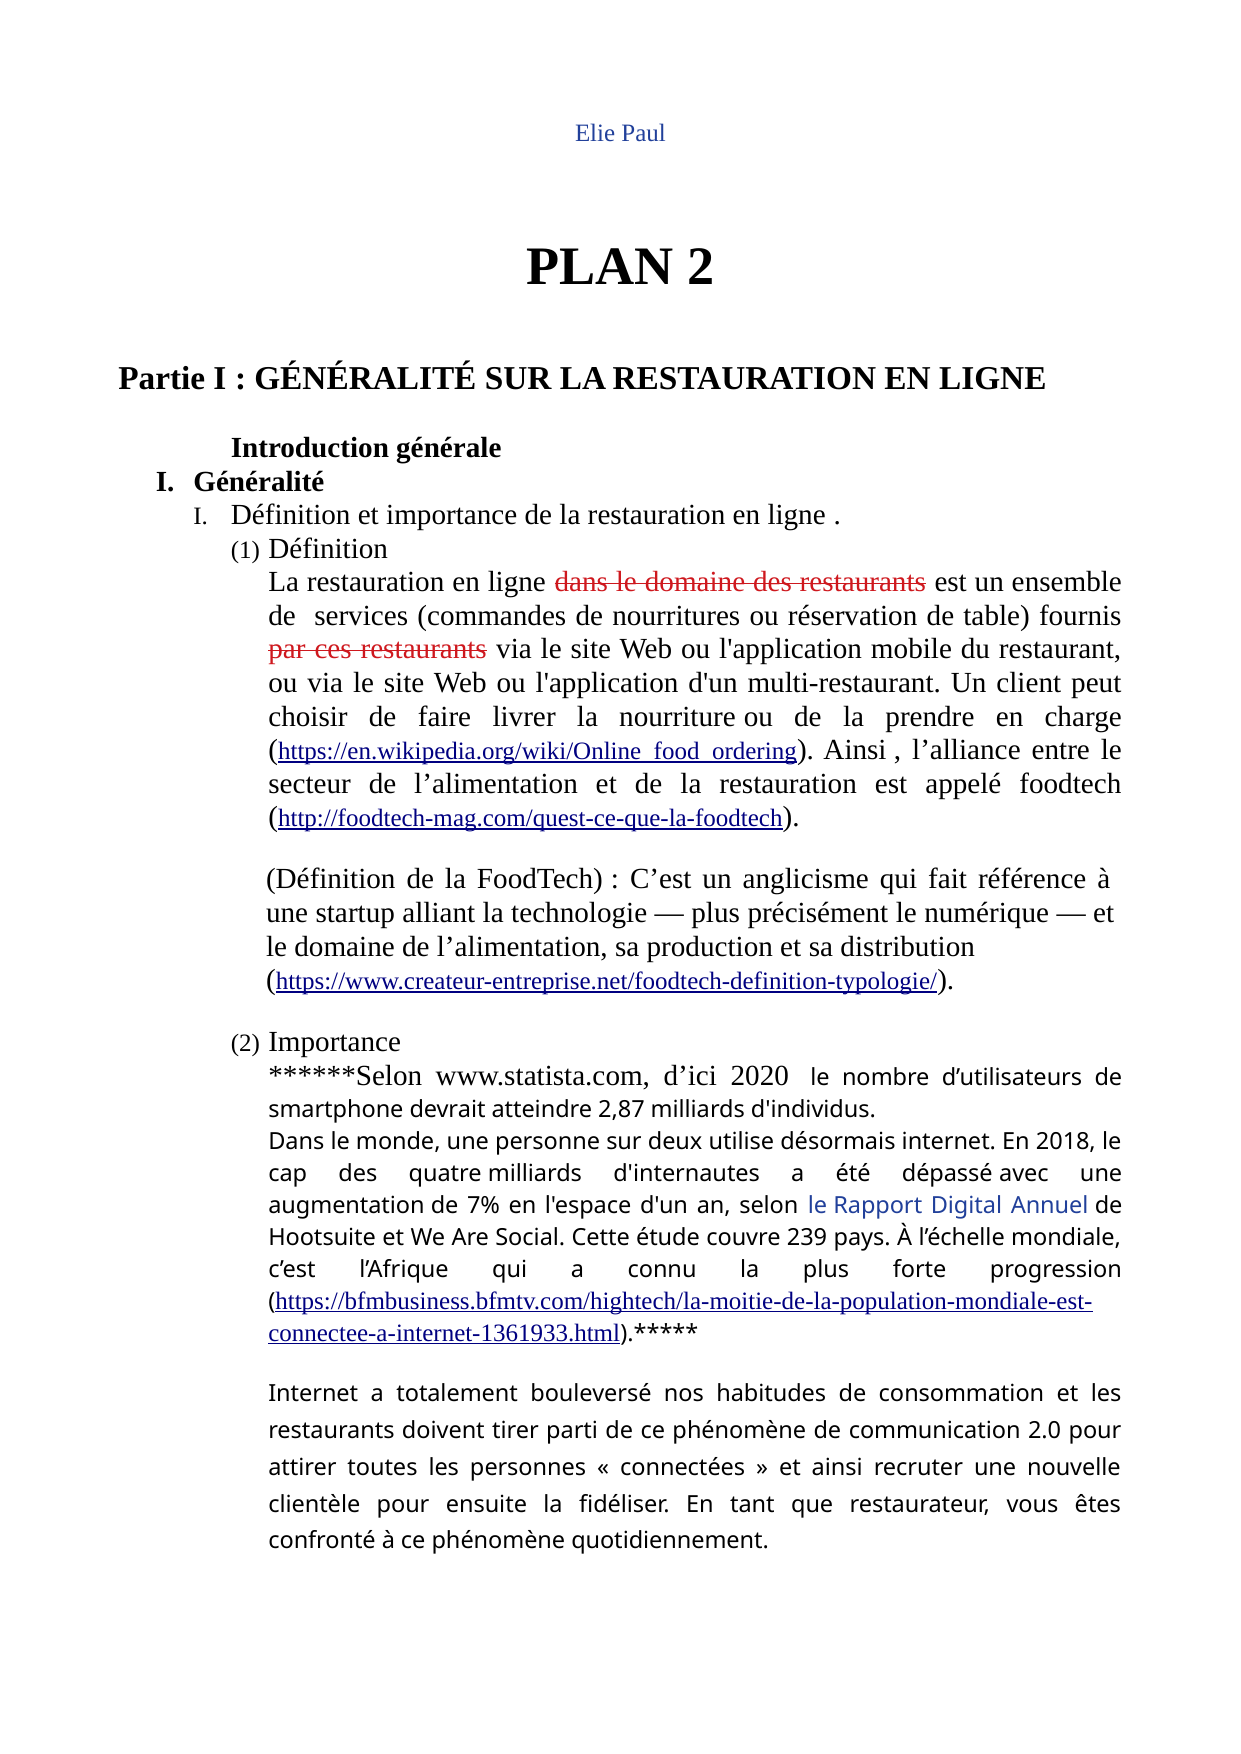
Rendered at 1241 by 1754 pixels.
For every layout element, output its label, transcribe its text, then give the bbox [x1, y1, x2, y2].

text (Définition de la FoodTech) : C’est un anglicisme qui fait référence à une startup alliant la technologie — plus précisément le numérique — et le domaine de l’alimentation, sa production et sa distribution (https://www.createur-entreprise.net/foodtech-definition-typologie/). [118, 862, 1122, 996]
text PLAN 2 [118, 234, 1122, 296]
list La restauration en ligne dans le domaine des restaurants est un ensemble de services (commandes de nourritures ou réservation de table) fournis par ces restaurants via le site Web ou l'application mobile du restaurant, ou via le site Web ou l'application d'un multi-restaurant. Un client peut choisir de faire livrer la nourriture ou de la prendre en charge (https://en.wikipedia.org/wiki/Online_food_ordering). Ainsi , l’alliance entre le secteur de l’alimentation et de la restauration est appelé foodtech (http://foodtech-mag.com/quest-ce-que-la-foodtech). [231, 564, 1122, 833]
list Définition [231, 531, 1122, 564]
list Introduction générale [193, 430, 1122, 464]
list Dans le monde, une personne sur deux utilise désormais internet. En 2018, le cap des quatre milliards d'internautes a été dépassé avec une augmentation de 7% en l'espace d'un an, selon le Rapport Digital Annuel de Hootsuite et We Are Social. Cette étude couvre 239 pays. À l’échelle mondiale, c’est l’Afrique qui a connu la plus forte progression (https://bfmbusiness.bfmtv.com/hightech/la-moitie-de-la-population-mondiale-est-connectee-a-internet-1361933.html).***** [231, 1124, 1122, 1348]
list ******Selon www.statista.com, d’ici 2020 le nombre d’utilisateurs de smartphone devrait atteindre 2,87 milliards d'individus. [231, 1058, 1122, 1124]
list Généralité [156, 464, 1122, 497]
list Définition et importance de la restauration en ligne . [193, 497, 1122, 531]
text Partie I : GÉNÉRALITÉ SUR LA RESTAURATION EN LIGNE [118, 358, 1122, 397]
list Importance [231, 1024, 1122, 1058]
list Internet a totalement bouleversé nos habitudes de consommation et les restaurants doivent tirer parti de ce phénomène de communication 2.0 pour attirer toutes les personnes « connectées » et ainsi recruter une nouvelle clientèle pour ensuite la fidéliser. En tant que restaurateur, vous êtes confronté à ce phénomène quotidiennement. [231, 1377, 1122, 1556]
